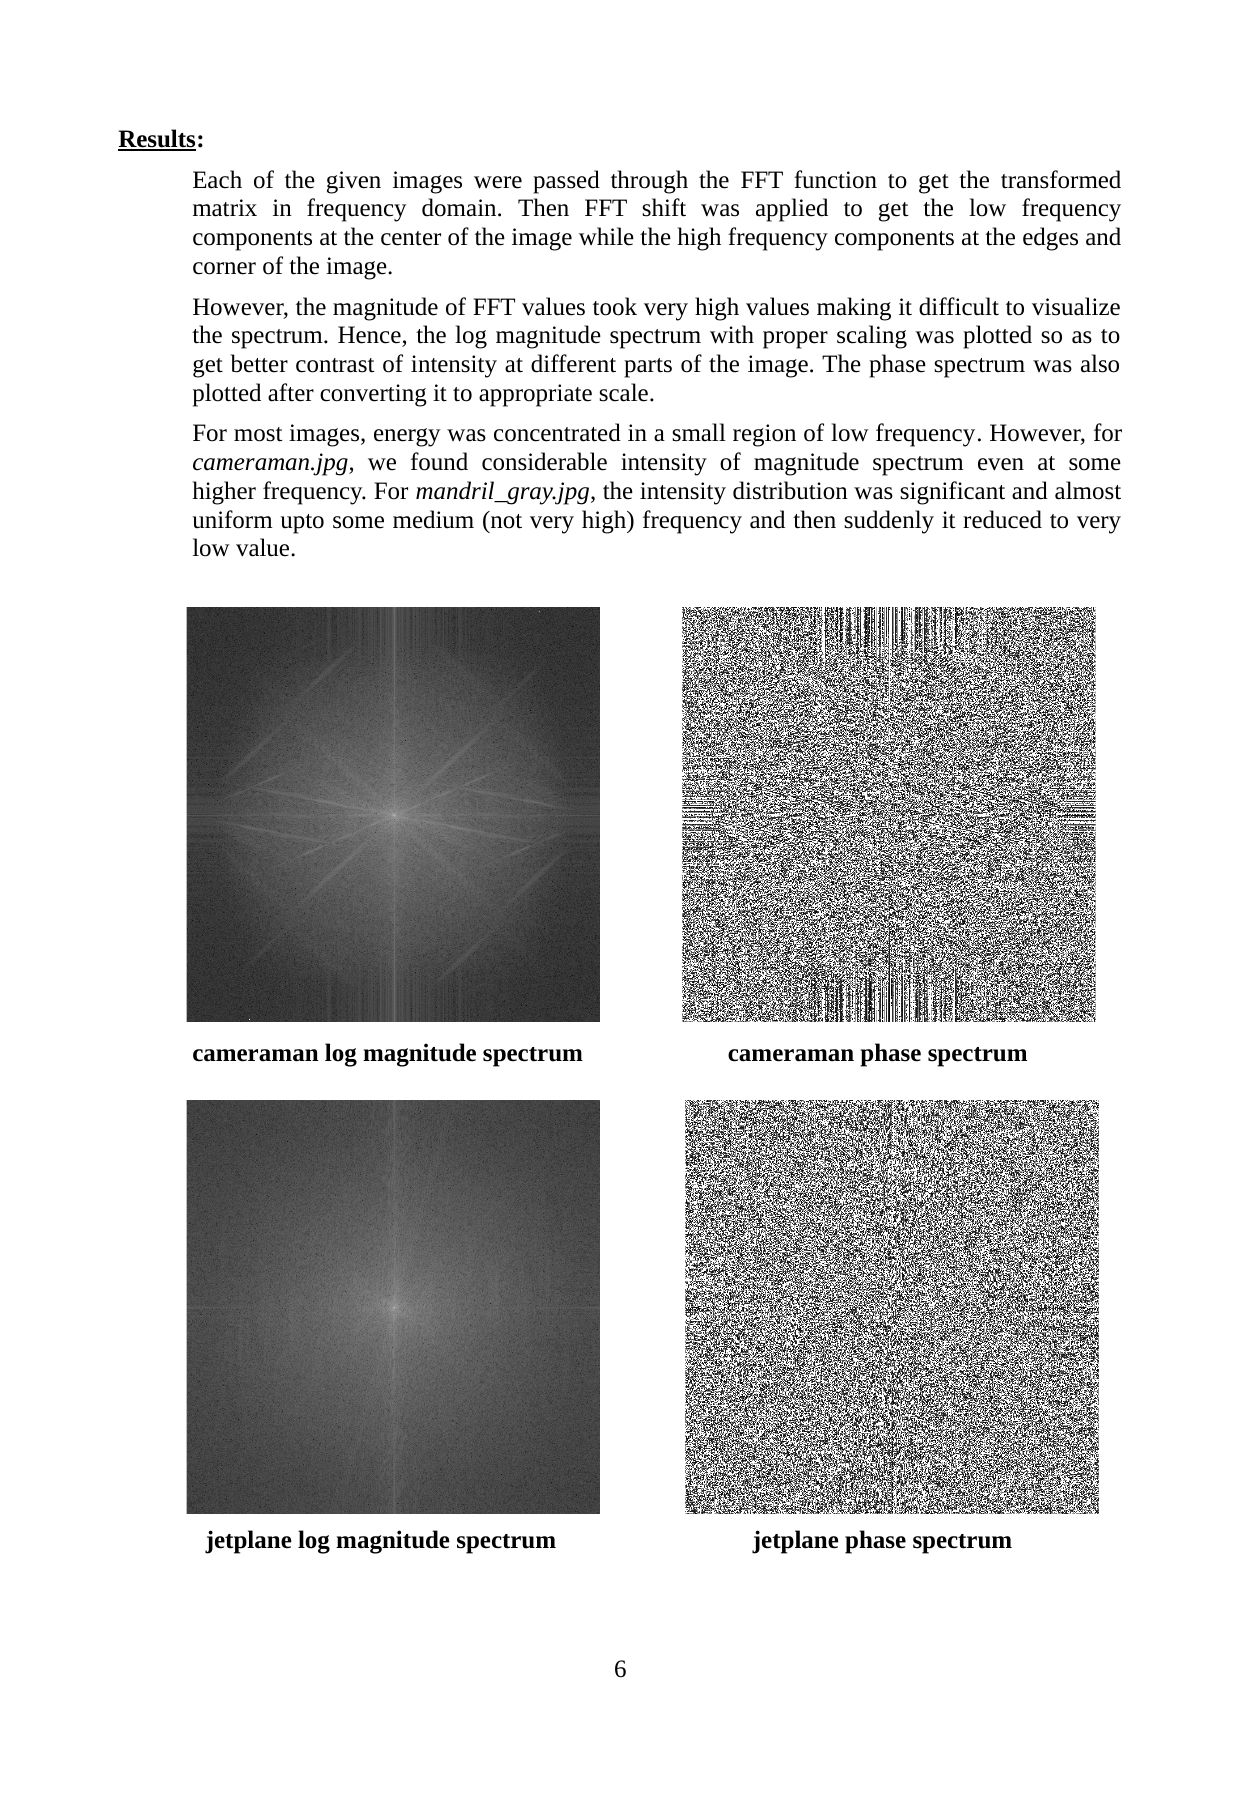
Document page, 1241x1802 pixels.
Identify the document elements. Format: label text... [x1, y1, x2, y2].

picture [186, 607, 600, 1022]
picture [685, 1100, 1099, 1514]
text jetplane log magnitude spectrum jetplane phase spectrum [118, 1525, 1122, 1554]
text For most images, energy was concentrated in a small region of low frequency. However, for cameraman.jpg, we found considerable intensity of magnitude spectrum even at some higher frequency. For mandril_gray.jpg, the intensity distribution was significant and almost uniform upto some medium (not very high) frequency and then suddenly it reduced to very low value. [192, 418, 1122, 562]
picture [682, 607, 1096, 1022]
text However, the magnitude of FFT values took very high values making it difficult to visualize the spectrum. Hence, the log magnitude spectrum with proper scaling was plotted so as to get better contrast of intensity at different parts of the image. The phase spectrum was also plotted after converting it to appropriate scale. [192, 292, 1122, 407]
text cameraman log magnitude spectrum cameraman phase spectrum [118, 980, 1122, 1067]
text Each of the given images were passed through the FFT function to get the transformed matrix in frequency domain. Then FFT shift was applied to get the low frequency components at the center of the image while the high frequency components at the edges and corner of the image. [192, 165, 1122, 280]
picture [186, 1100, 600, 1514]
text Results: [118, 124, 1122, 153]
